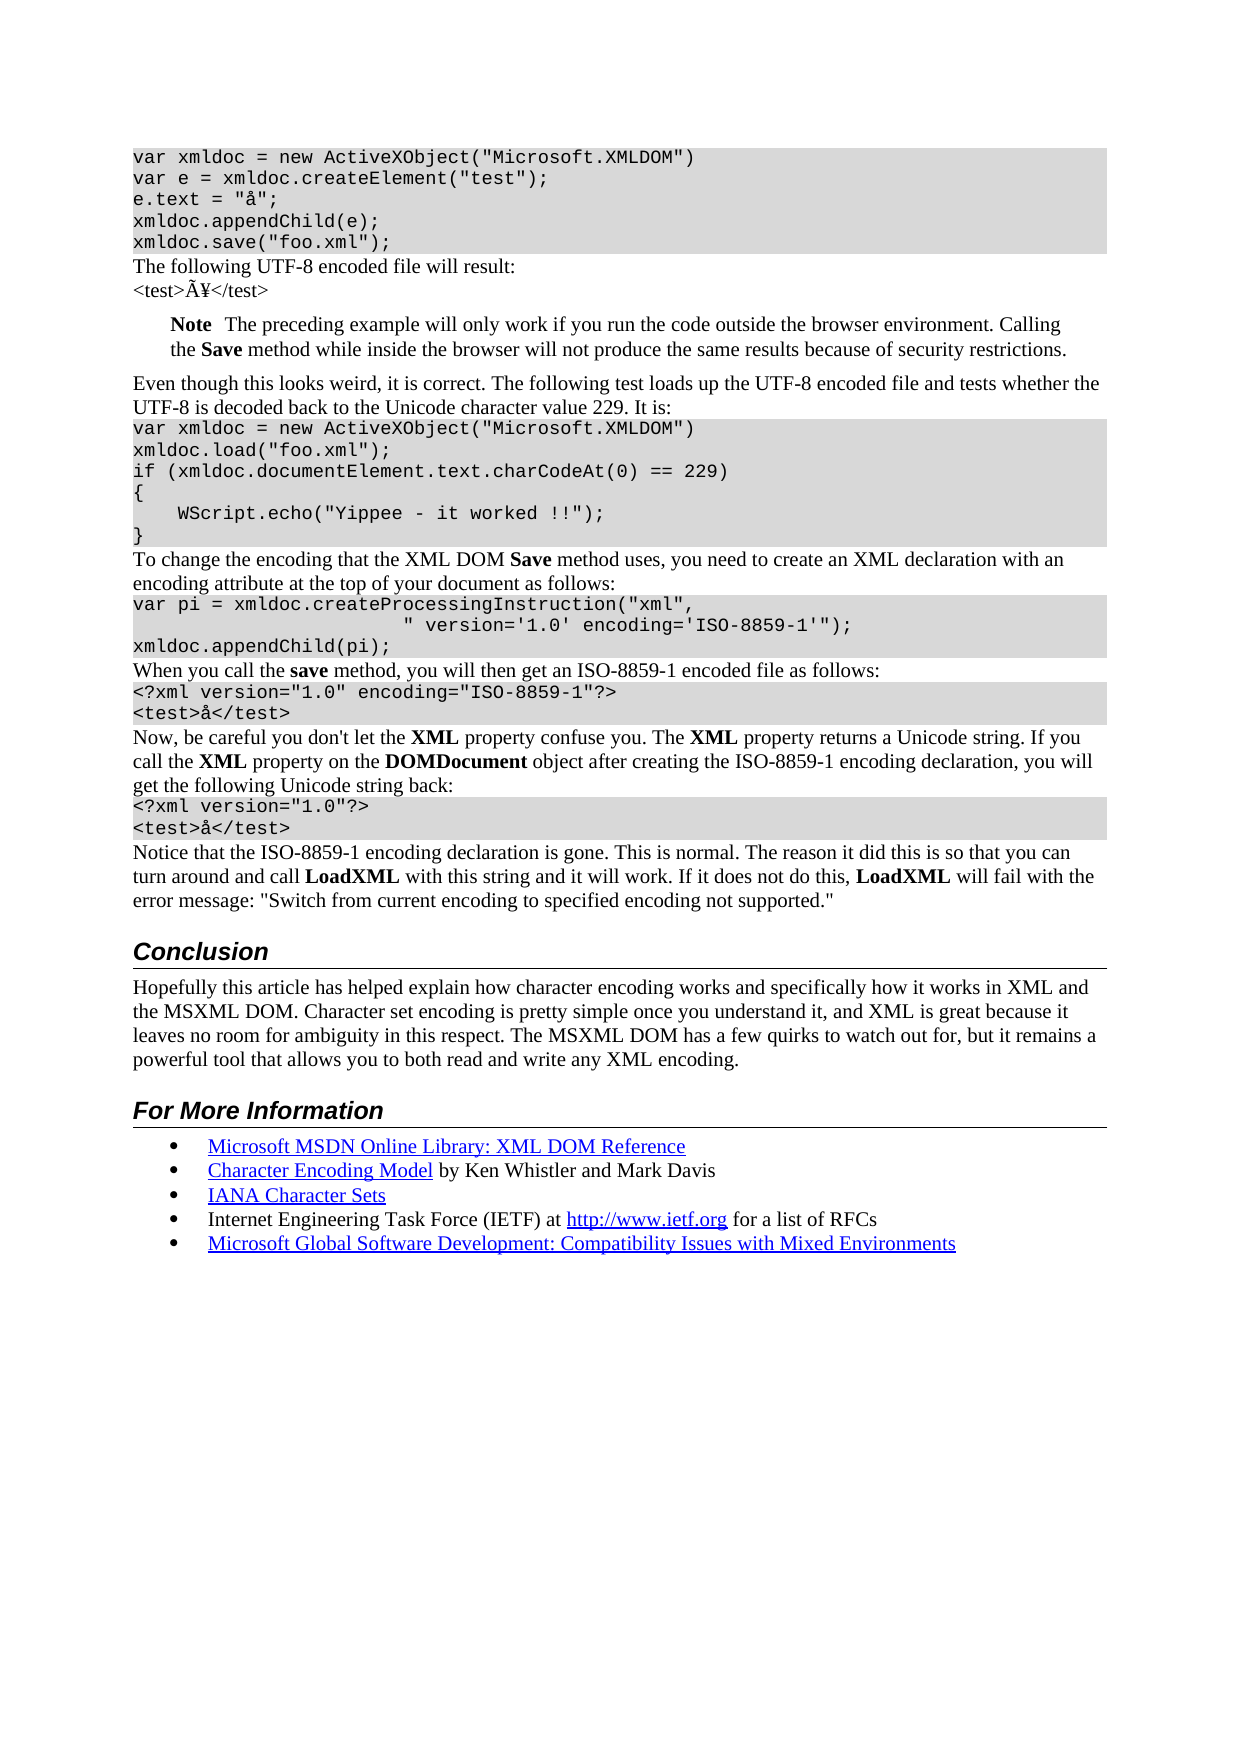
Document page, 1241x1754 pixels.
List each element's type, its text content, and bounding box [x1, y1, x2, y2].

text To change the encoding that the XML DOM Save method uses, you need to create an XML declaration with an encoding attribute at the top of your document as follows: [133, 547, 1107, 595]
text var xmldoc = new ActiveXObject("Microsoft.XMLDOM") [133, 419, 1107, 440]
text var xmldoc = new ActiveXObject("Microsoft.XMLDOM") [133, 148, 1107, 169]
text xmldoc.appendChild(pi); [133, 637, 1107, 658]
text if (xmldoc.documentElement.text.charCodeAt(0) == 229) [133, 462, 1107, 483]
text xmldoc.load("foo.xml"); [133, 440, 1107, 462]
subtitle For More Information [133, 1096, 1107, 1127]
text var pi = xmldoc.createProcessingInstruction("xml", [133, 595, 1107, 616]
text <test>å</test> [133, 818, 1107, 840]
text The following UTF-8 encoded file will result: [133, 254, 1107, 278]
text WScript.echo("Yippee - it worked !!"); [133, 504, 1107, 525]
text Hopefully this article has helped explain how character encoding works and specifically how it works in XML and the MSXML DOM. Character set encoding is pretty simple once you understand it, and XML is great because it leaves no room for ambiguity in this respect. The MSXML DOM has a few quirks to watch out for, but it remains a powerful tool that allows you to both read and write any XML encoding. [133, 975, 1107, 1071]
list Microsoft MSDN Online Library: XML DOM Reference [170, 1134, 1107, 1158]
text Notice that the ISO-8859-1 encoding declaration is gone. This is normal. The reason it did this is so that you can turn around and call LoadXML with this string and it will work. If it does not do this, LoadXML will fail with the error message: "Switch from current encoding to specified encoding not supported." [133, 840, 1107, 912]
text { [133, 483, 1107, 504]
text " version='1.0' encoding='ISO-8859-1'"); [133, 616, 1107, 637]
text Now, be careful you don't let the XML property confuse you. The XML property returns a Unicode string. If you call the XML property on the DOMDocument object after creating the ISO-8859-1 encoding declaration, you will get the following Unicode string back: [133, 725, 1107, 797]
list Microsoft Global Software Development: Compatibility Issues with Mixed Environments [170, 1231, 1107, 1255]
text Note The preceding example will only work if you run the code outside the browser environment. Calling the Save method while inside the browser will not produce the same results because of security restrictions. [170, 312, 1070, 361]
list Internet Engineering Task Force (IETF) at http://www.ietf.org for a list of RFCs [170, 1207, 1107, 1231]
text <test>Ã¥</test> [133, 278, 1107, 302]
text <?xml version="1.0"?> [133, 797, 1107, 818]
text When you call the save method, you will then get an ISO-8859-1 encoded file as follows: [133, 658, 1107, 682]
text <test>å</test> [133, 704, 1107, 725]
text e.text = "å"; [133, 190, 1107, 211]
list Character Encoding Model by Ken Whistler and Mark Davis [170, 1158, 1107, 1182]
text xmldoc.save("foo.xml"); [133, 233, 1107, 254]
list IANA Character Sets [170, 1182, 1107, 1207]
text <?xml version="1.0" encoding="ISO-8859-1"?> [133, 682, 1107, 704]
text var e = xmldoc.createElement("test"); [133, 169, 1107, 190]
text xmldoc.appendChild(e); [133, 211, 1107, 233]
text Even though this looks weird, it is correct. The following test loads up the UTF-8 encoded file and tests whether the UTF-8 is decoded back to the Unicode character value 229. It is: [133, 371, 1107, 419]
subtitle Conclusion [133, 937, 1107, 968]
text } [133, 525, 1107, 547]
